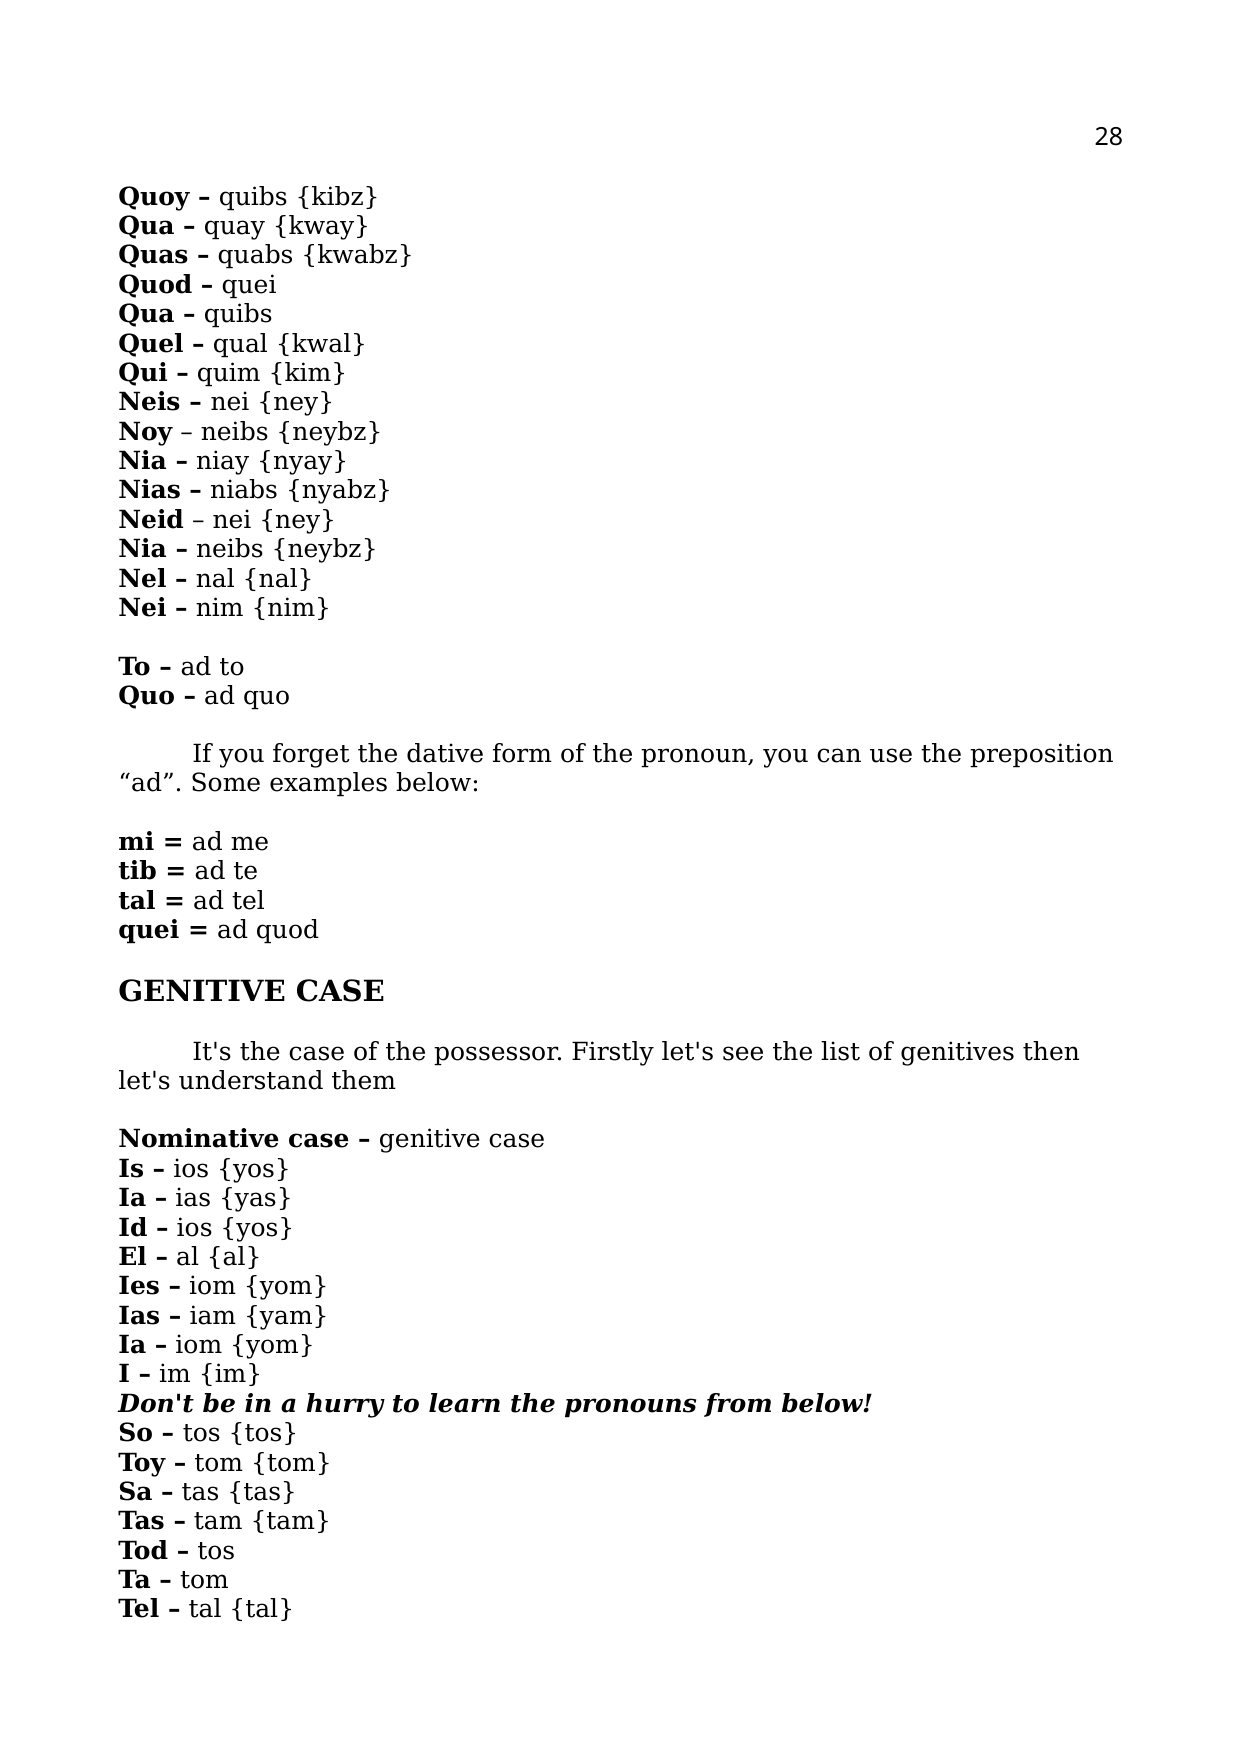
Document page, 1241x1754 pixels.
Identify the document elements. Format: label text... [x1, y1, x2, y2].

text Tas – tam {tam} [118, 1506, 1123, 1536]
text Toy – tom {tom} [118, 1448, 1123, 1477]
text Neis – nei {ney} [118, 387, 1123, 417]
text I – im {im} [118, 1359, 1123, 1389]
text Quoy – quibs {kibz} [118, 182, 1123, 211]
text So – tos {tos} [118, 1418, 1123, 1448]
text Nominative case – genitive case [118, 1124, 1123, 1154]
text Quas – quabs {kwabz} [118, 240, 1123, 270]
text tal = ad tel [118, 886, 1123, 915]
text Qui – quim {kim} [118, 358, 1123, 387]
text Don't be in a hurry to learn the pronouns from below! [118, 1389, 1123, 1418]
text If you forget the dative form of the pronoun, you can use the preposition “ad”. Some examples below: [118, 739, 1123, 798]
text Ta – tom [118, 1565, 1123, 1594]
text Ias – iam {yam} [118, 1301, 1123, 1330]
text Neid – nei {ney} [118, 505, 1123, 534]
text mi = ad me [118, 827, 1123, 856]
text El – al {al} [118, 1242, 1123, 1271]
text Nei – nim {nim} [118, 593, 1123, 622]
text Nia – neibs {neybz} [118, 534, 1123, 563]
text Sa – tas {tas} [118, 1477, 1123, 1506]
text Qua – quibs [118, 299, 1123, 328]
text Nia – niay {nyay} [118, 446, 1123, 475]
text Ia – ias {yas} [118, 1183, 1123, 1213]
text To – ad to [118, 651, 1123, 681]
text Tel – tal {tal} [118, 1594, 1123, 1624]
text Ies – iom {yom} [118, 1271, 1123, 1301]
text Nel – nal {nal} [118, 563, 1123, 593]
subtitle GENITIVE CASE [118, 973, 1123, 1008]
text quei = ad quod [118, 915, 1123, 944]
text Noy – neibs {neybz} [118, 417, 1123, 446]
text Id – ios {yos} [118, 1213, 1123, 1242]
text Is – ios {yos} [118, 1154, 1123, 1183]
text Quod – quei [118, 270, 1123, 299]
text Tod – tos [118, 1536, 1123, 1565]
text It's the case of the possessor. Firstly let's see the list of genitives then let's understand them [118, 1037, 1123, 1095]
text Nias – niabs {nyabz} [118, 475, 1123, 505]
text tib = ad te [118, 856, 1123, 886]
text Ia – iom {yom} [118, 1330, 1123, 1359]
text Quo – ad quo [118, 681, 1123, 710]
text Quel – qual {kwal} [118, 328, 1123, 358]
text Qua – quay {kway} [118, 211, 1123, 240]
